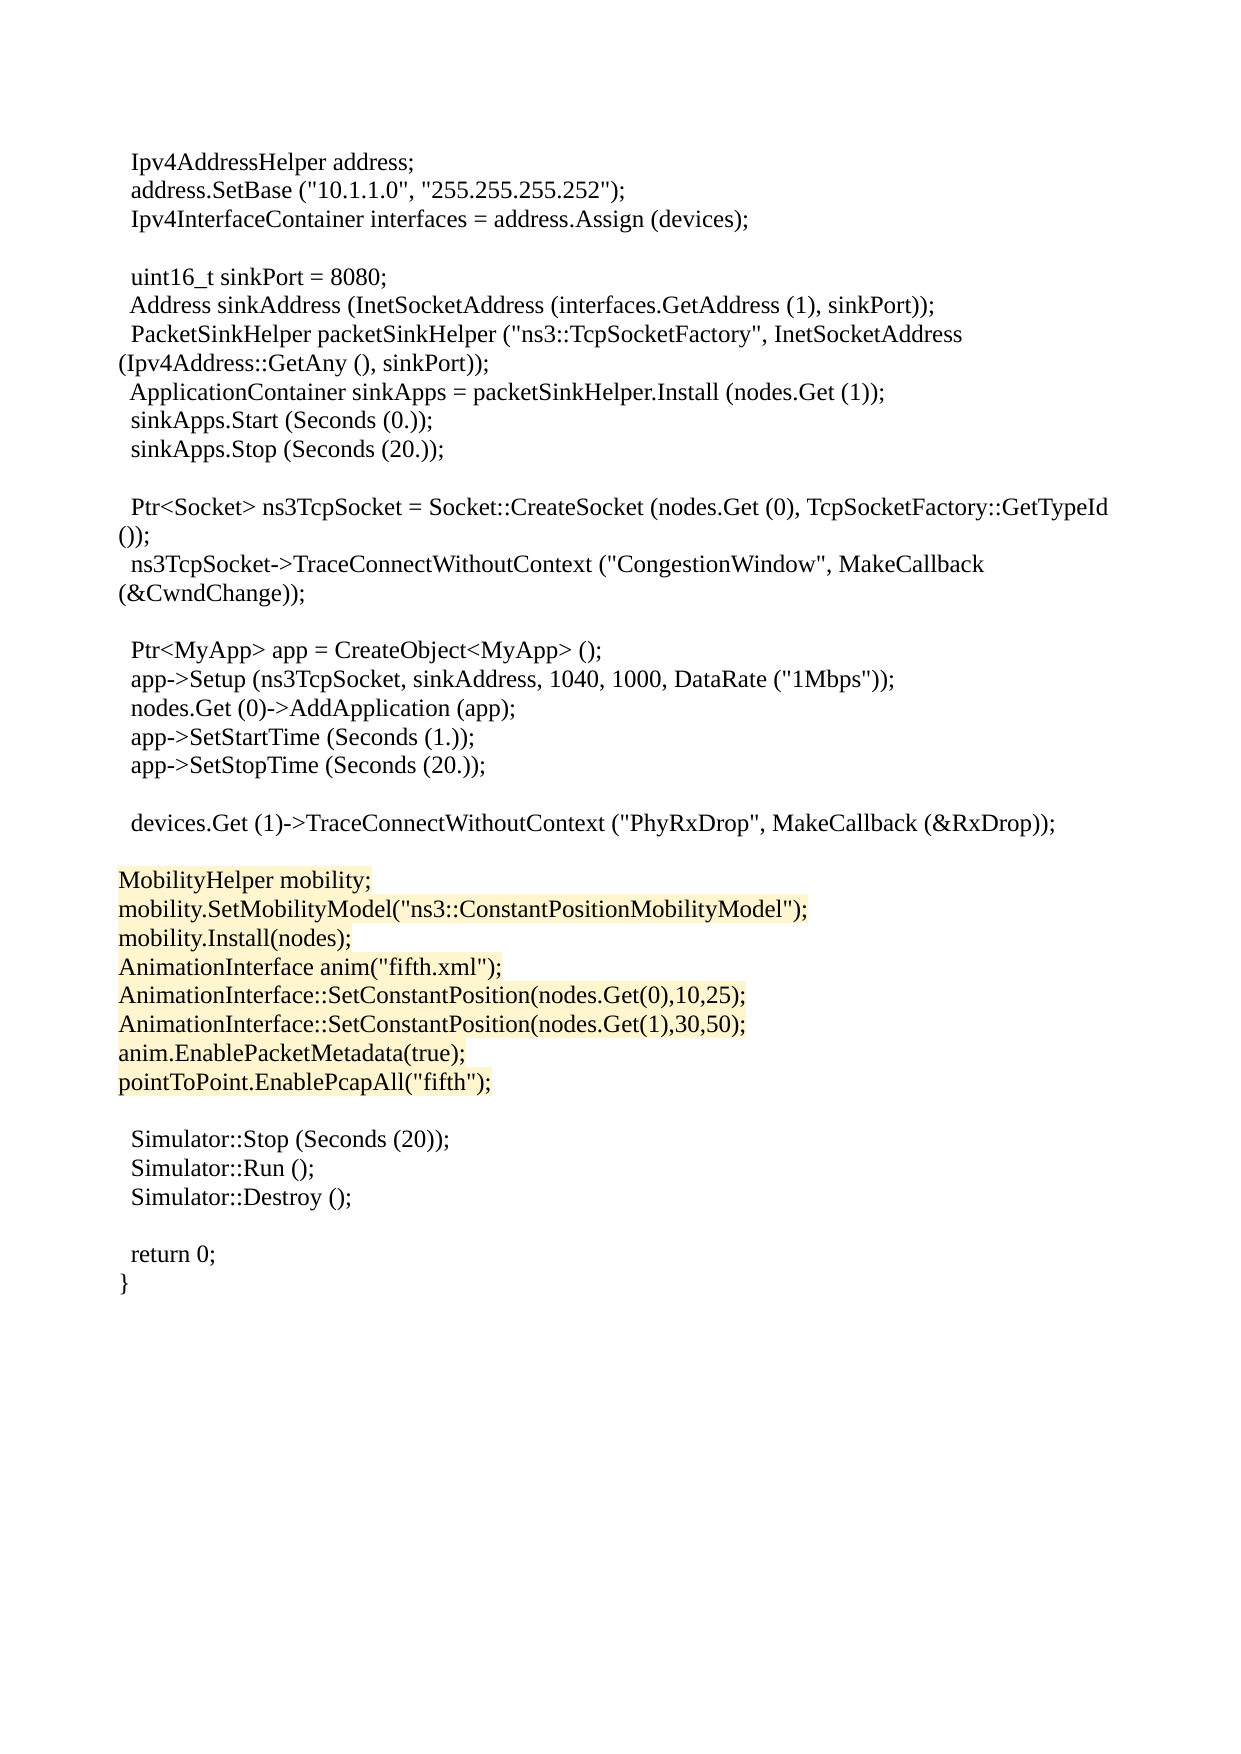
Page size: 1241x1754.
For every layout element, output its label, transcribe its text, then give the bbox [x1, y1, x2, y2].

text AnimationInterface::SetConstantPosition(nodes.Get(0),10,25); [118, 981, 1122, 1009]
text nodes.Get (0)->AddApplication (app); [118, 693, 1122, 722]
text ns3TcpSocket->TraceConnectWithoutContext ("CongestionWindow", MakeCallback (&CwndChange)); [118, 549, 1122, 607]
text mobility.SetMobilityModel("ns3::ConstantPositionMobilityModel"); [118, 894, 1122, 923]
text return 0; [118, 1239, 1122, 1268]
text address.SetBase ("10.1.1.0", "255.255.255.252"); [118, 176, 1122, 204]
text uint16_t sinkPort = 8080; [118, 262, 1122, 291]
text } [118, 1268, 1122, 1297]
text sinkApps.Start (Seconds (0.)); [118, 406, 1122, 434]
text MobilityHelper mobility; [118, 866, 1122, 894]
text anim.EnablePacketMetadata(true); [118, 1038, 1122, 1067]
text app->SetStartTime (Seconds (1.)); [118, 722, 1122, 751]
text app->Setup (ns3TcpSocket, sinkAddress, 1040, 1000, DataRate ("1Mbps")); [118, 664, 1122, 693]
text AnimationInterface anim("fifth.xml"); [118, 952, 1122, 981]
text app->SetStopTime (Seconds (20.)); [118, 751, 1122, 779]
text Simulator::Destroy (); [118, 1182, 1122, 1211]
text Ptr<MyApp> app = CreateObject<MyApp> (); [118, 636, 1122, 664]
text ApplicationContainer sinkApps = packetSinkHelper.Install (nodes.Get (1)); [118, 377, 1122, 406]
text Ptr<Socket> ns3TcpSocket = Socket::CreateSocket (nodes.Get (0), TcpSocketFactory::GetTypeId ()); [118, 492, 1122, 549]
text Ipv4InterfaceContainer interfaces = address.Assign (devices); [118, 204, 1122, 233]
text Address sinkAddress (InetSocketAddress (interfaces.GetAddress (1), sinkPort)); [118, 291, 1122, 319]
text AnimationInterface::SetConstantPosition(nodes.Get(1),30,50); [118, 1009, 1122, 1038]
text pointToPoint.EnablePcapAll("fifth"); [118, 1067, 1122, 1096]
text Ipv4AddressHelper address; [118, 147, 1122, 176]
text sinkApps.Stop (Seconds (20.)); [118, 434, 1122, 463]
text Simulator::Run (); [118, 1153, 1122, 1182]
text mobility.Install(nodes); [118, 923, 1122, 952]
text Simulator::Stop (Seconds (20)); [118, 1124, 1122, 1153]
text devices.Get (1)->TraceConnectWithoutContext ("PhyRxDrop", MakeCallback (&RxDrop)); [118, 808, 1122, 837]
text PacketSinkHelper packetSinkHelper ("ns3::TcpSocketFactory", InetSocketAddress (Ipv4Address::GetAny (), sinkPort)); [118, 319, 1122, 377]
